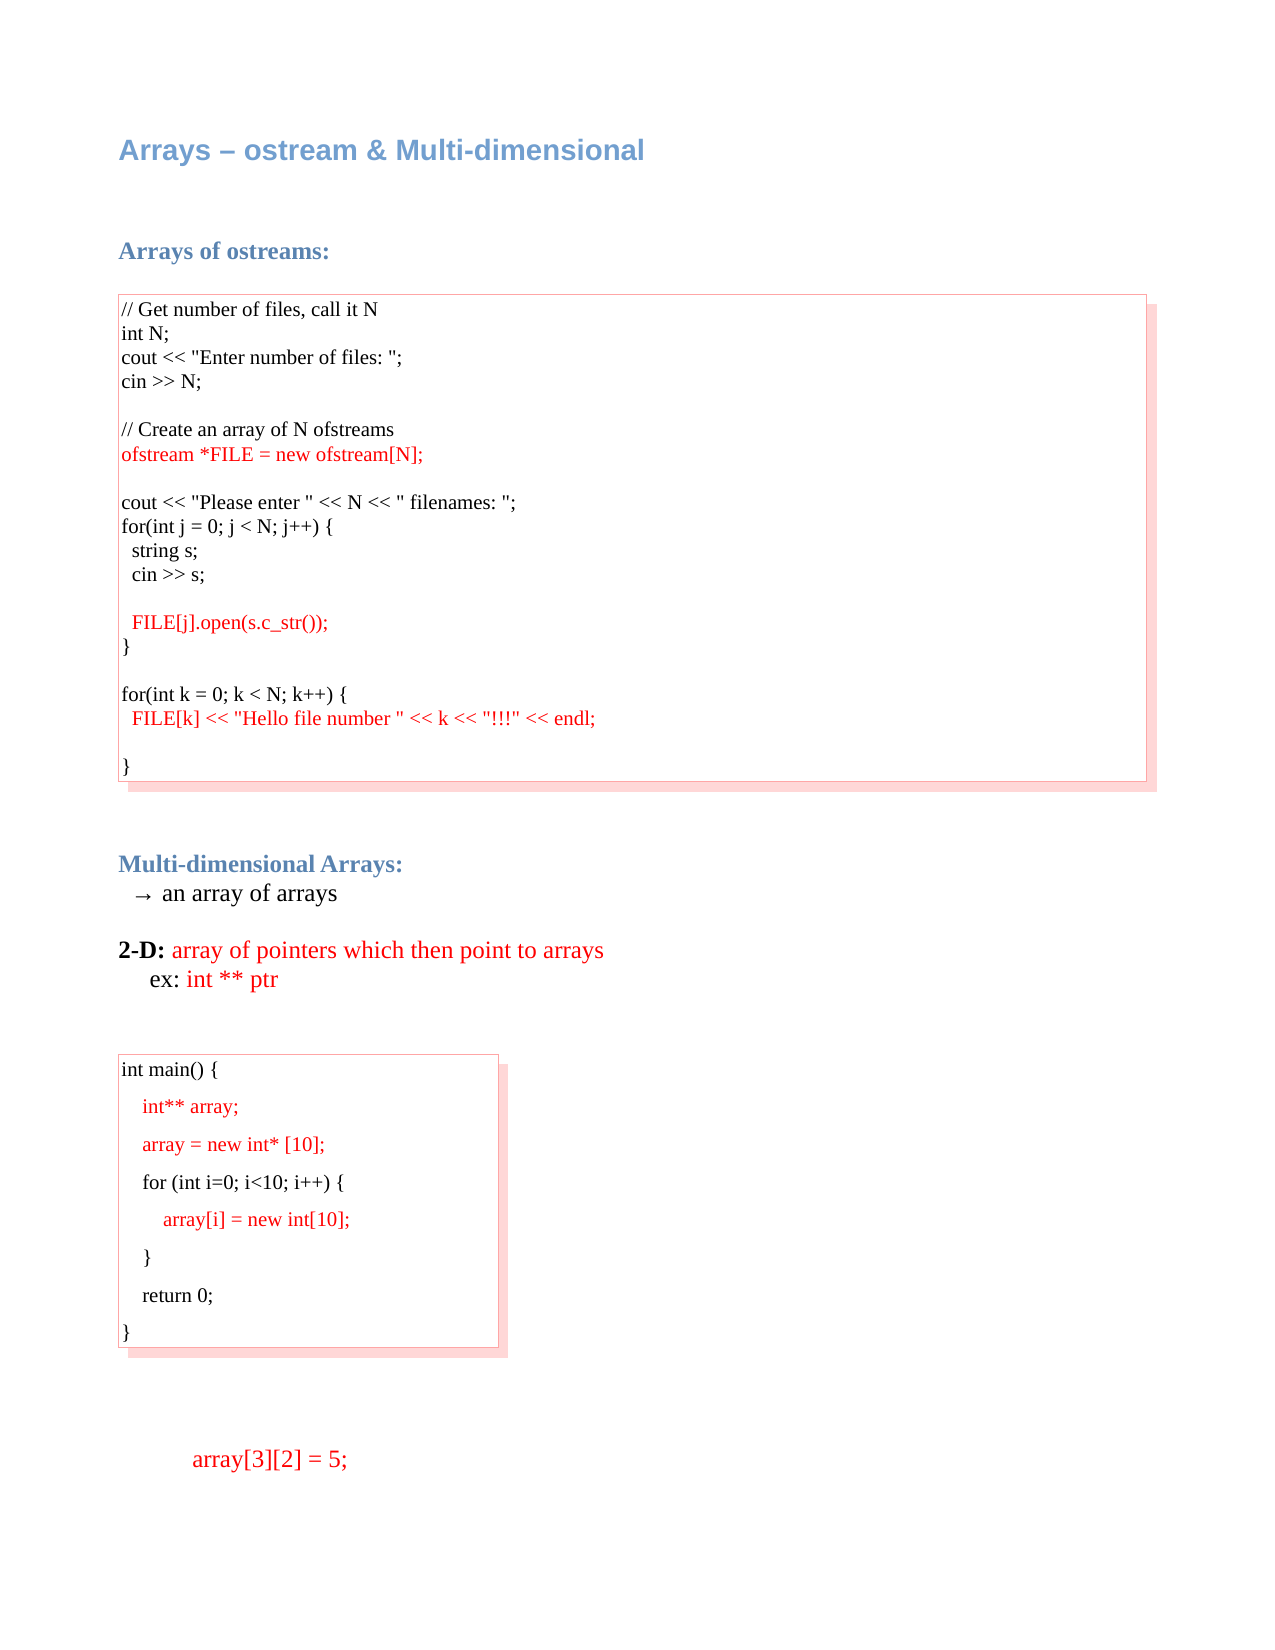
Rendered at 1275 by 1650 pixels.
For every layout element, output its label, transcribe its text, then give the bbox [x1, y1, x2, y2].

text array[3][2] = 5; [118, 1444, 1157, 1473]
text 2-D: array of pointers which then point to arrays [118, 936, 1157, 964]
text cin >> N; [119, 366, 1146, 393]
text int** array; [119, 1091, 498, 1122]
text array[i] = new int[10]; [119, 1204, 498, 1234]
text FILE[j].open(s.c_str()); [119, 607, 1146, 631]
text for(int k = 0; k < N; k++) { [119, 679, 1146, 703]
text Arrays of ostreams: [118, 236, 1157, 265]
text } [119, 1317, 498, 1347]
text string s; [119, 534, 1146, 559]
text int main() { [119, 1055, 498, 1084]
text array = new int* [10]; [119, 1129, 498, 1159]
text } [119, 631, 1146, 658]
text for (int i=0; i<10; i++) { [119, 1167, 498, 1197]
text cout << "Please enter " << N << " filenames: "; [119, 486, 1146, 511]
text } [119, 751, 1146, 781]
text for(int j = 0; j < N; j++) { [119, 511, 1146, 534]
text ex: int ** ptr [118, 964, 1157, 993]
text // Create an array of N ofstreams [119, 414, 1146, 438]
text Multi-dimensional Arrays: [118, 849, 1157, 878]
text return 0; [119, 1279, 498, 1310]
text FILE[k] << "Hello file number " << k << "!!!" << endl; [119, 703, 1146, 730]
text → an array of arrays [118, 878, 1157, 907]
subtitle Arrays – ostream & Multi-dimensional [118, 133, 1157, 166]
text int N; [119, 318, 1146, 342]
text ofstream *FILE = new ofstream[N]; [119, 438, 1146, 466]
text cout << "Enter number of files: "; [119, 342, 1146, 366]
text } [119, 1242, 498, 1272]
text // Get number of files, call it N [119, 295, 1146, 318]
text cin >> s; [119, 559, 1146, 586]
